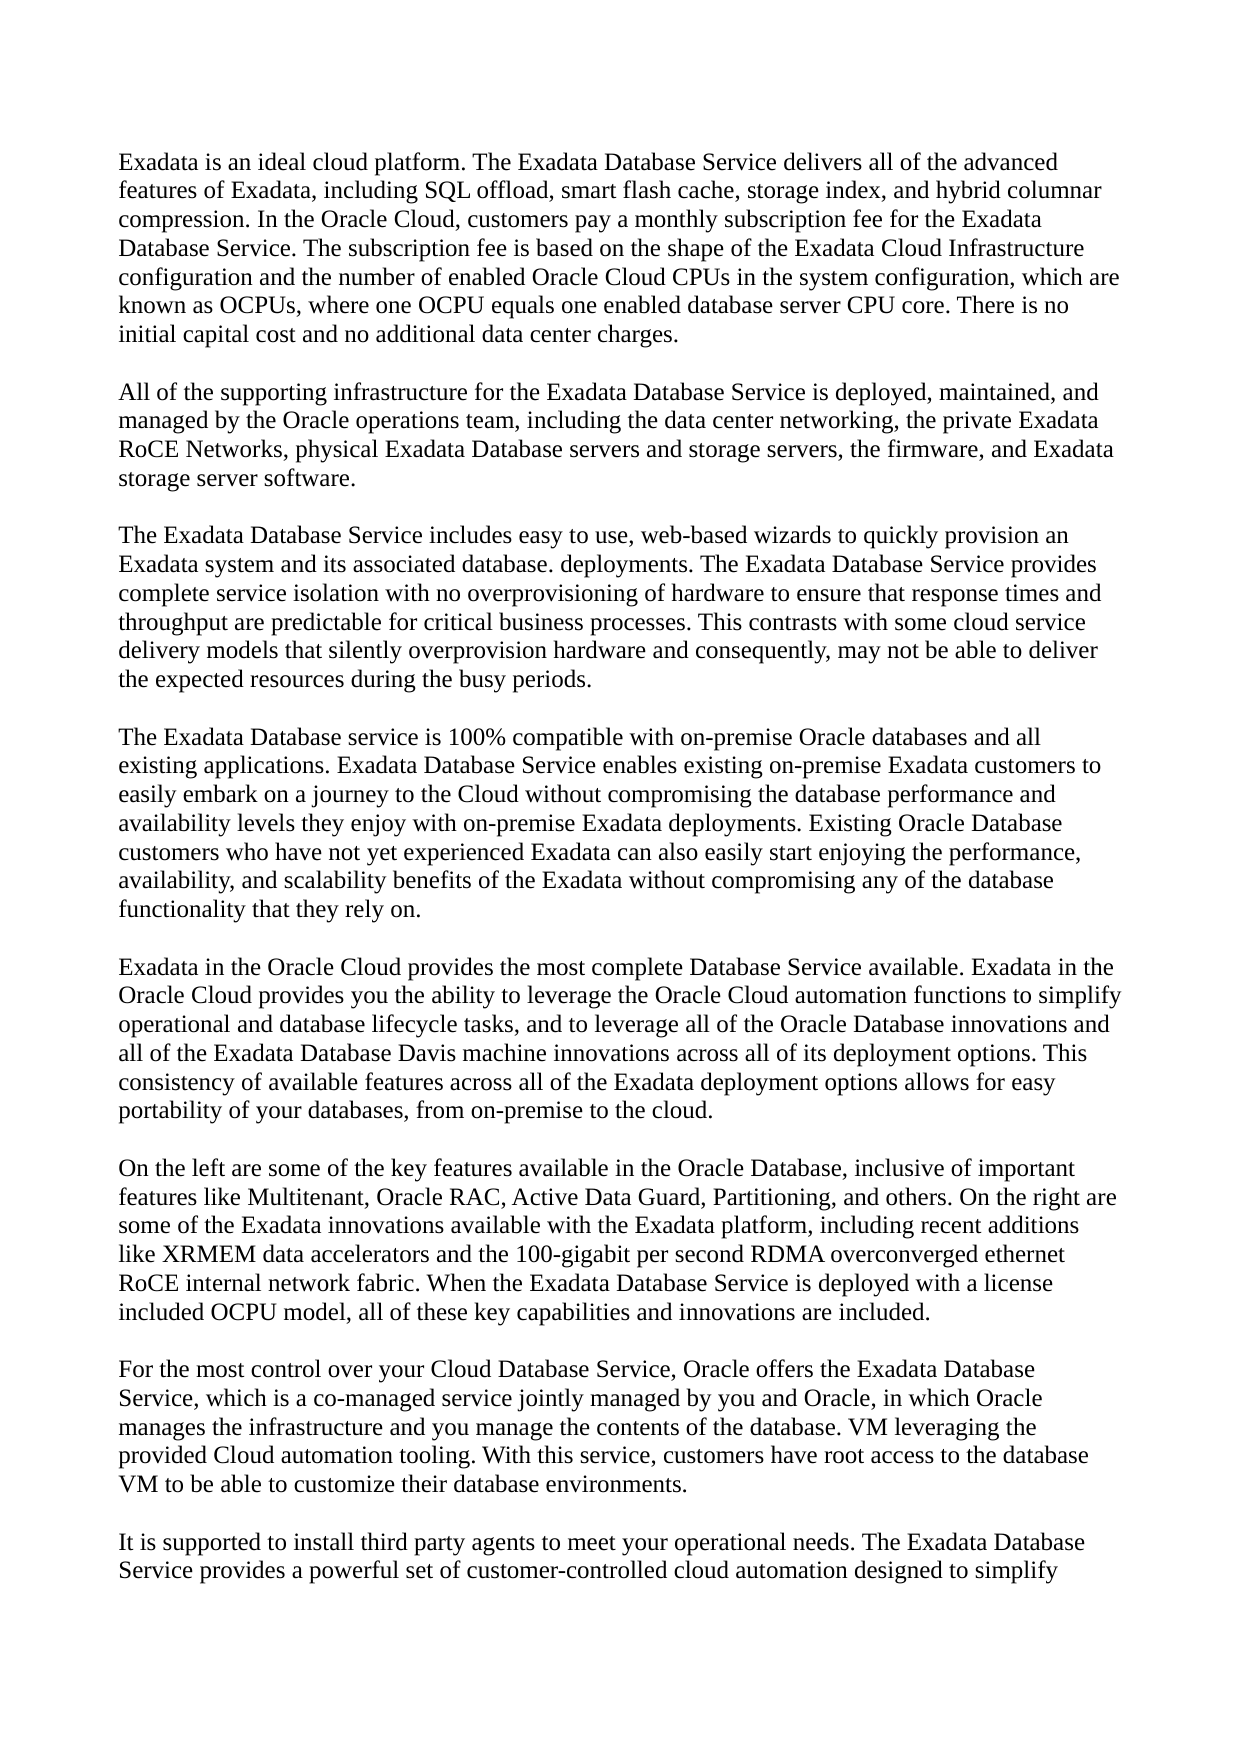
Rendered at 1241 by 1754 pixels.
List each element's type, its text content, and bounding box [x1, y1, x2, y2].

text All of the supporting infrastructure for the Exadata Database Service is deployed, maintained, and managed by the Oracle operations team, including the data center networking, the private Exadata RoCE Networks, physical Exadata Database servers and storage servers, the firmware, and Exadata storage server software. [118, 377, 1122, 492]
text The Exadata Database Service includes easy to use, web-based wizards to quickly provision an Exadata system and its associated database. deployments. The Exadata Database Service provides complete service isolation with no overprovisioning of hardware to ensure that response times and throughput are predictable for critical business processes. This contrasts with some cloud service delivery models that silently overprovision hardware and consequently, may not be able to deliver the expected resources during the busy periods. [118, 521, 1122, 693]
text Exadata in the Oracle Cloud provides the most complete Database Service available. Exadata in the Oracle Cloud provides you the ability to leverage the Oracle Cloud automation functions to simplify operational and database lifecycle tasks, and to leverage all of the Oracle Database innovations and all of the Exadata Database Davis machine innovations across all of its deployment options. This consistency of available features across all of the Exadata deployment options allows for easy portability of your databases, from on-premise to the cloud. [118, 952, 1122, 1124]
text It is supported to install third party agents to meet your operational needs. The Exadata Database Service provides a powerful set of customer-controlled cloud automation designed to simplify [118, 1527, 1122, 1584]
text The Exadata Database service is 100% compatible with on-premise Oracle databases and all existing applications. Exadata Database Service enables existing on-premise Exadata customers to easily embark on a journey to the Cloud without compromising the database performance and availability levels they enjoy with on-premise Exadata deployments. Existing Oracle Database customers who have not yet experienced Exadata can also easily start enjoying the performance, availability, and scalability benefits of the Exadata without compromising any of the database functionality that they rely on. [118, 722, 1122, 923]
text For the most control over your Cloud Database Service, Oracle offers the Exadata Database Service, which is a co-managed service jointly managed by you and Oracle, in which Oracle manages the infrastructure and you manage the contents of the database. VM leveraging the provided Cloud automation tooling. With this service, customers have root access to the database VM to be able to customize their database environments. [118, 1354, 1122, 1498]
text On the left are some of the key features available in the Oracle Database, inclusive of important features like Multitenant, Oracle RAC, Active Data Guard, Partitioning, and others. On the right are some of the Exadata innovations available with the Exadata platform, including recent additions like XRMEM data accelerators and the 100-gigabit per second RDMA overconverged ethernet RoCE internal network fabric. When the Exadata Database Service is deployed with a license included OCPU model, all of these key capabilities and innovations are included. [118, 1153, 1122, 1326]
text Exadata is an ideal cloud platform. The Exadata Database Service delivers all of the advanced features of Exadata, including SQL offload, smart flash cache, storage index, and hybrid columnar compression. In the Oracle Cloud, customers pay a monthly subscription fee for the Exadata Database Service. The subscription fee is based on the shape of the Exadata Cloud Infrastructure configuration and the number of enabled Oracle Cloud CPUs in the system configuration, which are known as OCPUs, where one OCPU equals one enabled database server CPU core. There is no initial capital cost and no additional data center charges. [118, 147, 1122, 348]
